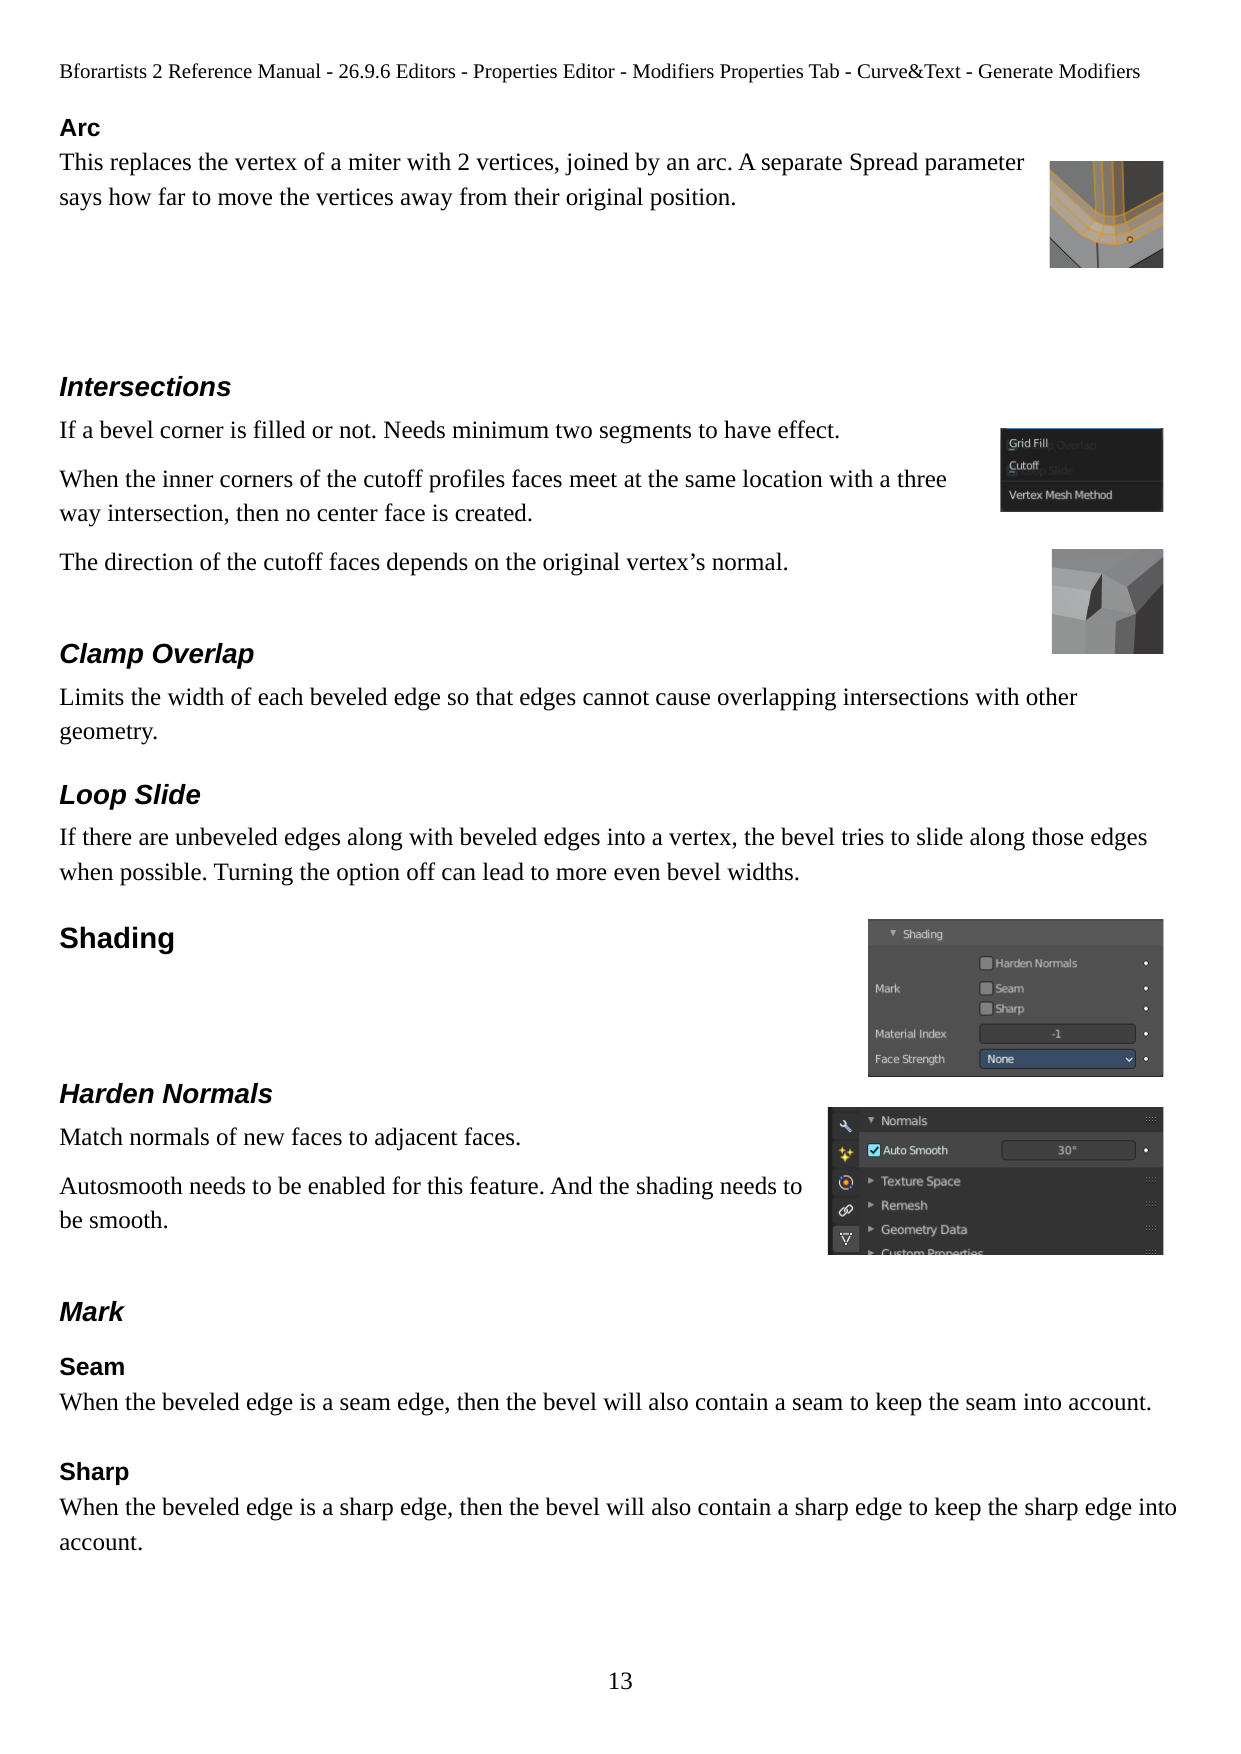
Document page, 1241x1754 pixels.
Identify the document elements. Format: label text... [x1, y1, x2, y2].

text When the inner corners of the cutoff profiles faces meet at the same location with a three way intersection, then no center face is created. [59, 464, 1181, 527]
text Limits the width of each beveled edge so that edges cannot cause overlapping intersections with other geometry. [59, 682, 1181, 745]
picture [868, 919, 1164, 1077]
subtitle Intersections [59, 370, 1181, 402]
text When the beveled edge is a seam edge, then the bevel will also contain a seam to keep the seam into account. [59, 1387, 1181, 1416]
subtitle Mark [59, 1296, 1181, 1327]
text Match normals of new faces to adjacent faces. [59, 1122, 827, 1151]
subtitle Shading [59, 921, 868, 954]
text If there are unbeveled edges along with beveled edges into a vertex, the bevel tries to slide along those edges when possible. Turning the option off can lead to more even bevel widths. [59, 822, 1181, 886]
subtitle Clamp Overlap [59, 638, 1181, 669]
picture [1000, 428, 1164, 512]
picture [827, 1107, 1164, 1255]
subtitle Harden Normals [59, 1077, 1181, 1109]
text This replaces the vertex of a miter with 2 vertices, joined by an arc. A separate Spread parameter says how far to move the vertices away from their original position. [59, 147, 1181, 211]
subtitle Seam [59, 1352, 1181, 1381]
picture [1051, 549, 1164, 654]
text When the beveled edge is a sharp edge, then the bevel will also contain a sharp edge to keep the sharp edge into account. [59, 1492, 1181, 1555]
subtitle Arc [59, 113, 1181, 141]
text The direction of the cutoff faces depends on the original vertex’s normal. [59, 547, 1181, 576]
text If a bevel corner is filled or not. Needs minimum two segments to have effect. [59, 415, 1181, 443]
picture [1049, 161, 1164, 268]
subtitle Loop Slide [59, 778, 1181, 810]
subtitle [1164, 921, 1181, 954]
subtitle Sharp [59, 1457, 1181, 1486]
text Autosmooth needs to be enabled for this feature. And the shading needs to be smooth. [59, 1171, 827, 1234]
